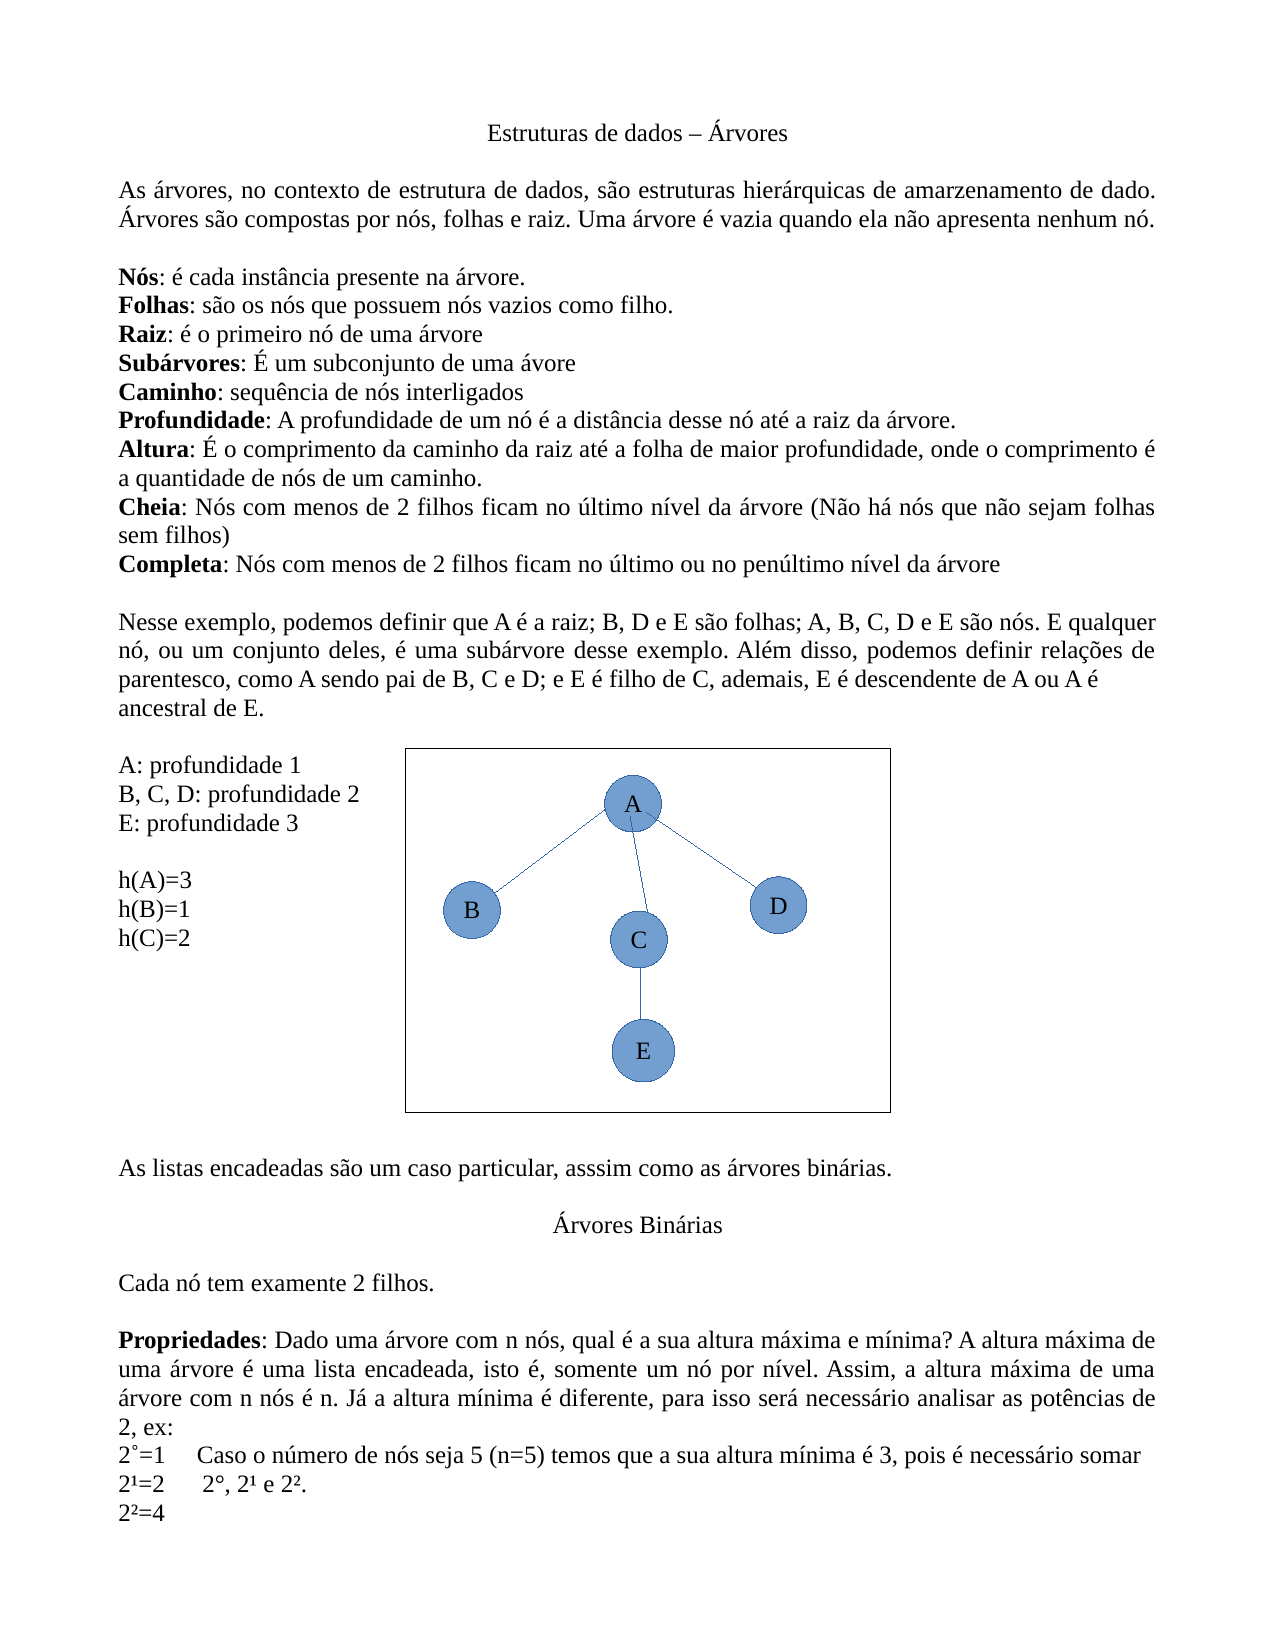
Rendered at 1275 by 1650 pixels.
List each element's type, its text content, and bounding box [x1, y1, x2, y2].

text Completa: Nós com menos de 2 filhos ficam no último ou no penúltimo nível da árvore [118, 549, 1157, 578]
text Cada nó tem examente 2 filhos. [118, 1268, 1157, 1297]
text Caminho: sequência de nós interligados [118, 377, 1157, 406]
text h(C)=2 [118, 923, 404, 952]
text Cheia: Nós com menos de 2 filhos ficam no último nível da árvore (Não há nós que não sejam folhas sem filhos) [118, 492, 1157, 549]
text h(A)=3 [118, 866, 404, 894]
text Nesse exemplo, podemos definir que A é a raiz; B, D e E são folhas; A, B, C, D e E são nós. E qualquer nó, ou um conjunto deles, é uma subárvore desse exemplo. Além disso, podemos definir relações de parentesco, como A sendo pai de B, C e D; e E é filho de C, ademais, E é descendente de A ou A é [406, 749, 890, 1112]
text Propriedades: Dado uma árvore com n nós, qual é a sua altura máxima e mínima? A altura máxima de uma árvore é uma lista encadeada, isto é, somente um nó por nível. Assim, a altura máxima de uma árvore com n nós é n. Já a altura mínima é diferente, para isso será necessário analisar as potências de 2, ex: [118, 1326, 1157, 1441]
text 2¹=2 2°, 2¹ e 2². [118, 1469, 1157, 1498]
text Profundidade: A profundidade de um nó é a distância desse nó até a raiz da árvore. [118, 406, 1157, 434]
text 2˚=1 Caso o número de nós seja 5 (n=5) temos que a sua altura mínima é 3, pois é necessário somar [118, 1441, 1157, 1469]
text As árvores, no contexto de estrutura de dados, são estruturas hierárquicas de amarzenamento de dado. Árvores são compostas por nós, folhas e raiz. Uma árvore é vazia quando ela não apresenta nenhum nó. [118, 176, 1157, 233]
text Árvores Binárias [118, 1211, 1157, 1239]
text [891, 894, 1157, 923]
text Subárvores: É um subconjunto de uma ávore [118, 348, 1157, 377]
text A: profundidade 1 [118, 751, 404, 779]
text 2²=4 [118, 1498, 1157, 1527]
text ancestral de E. [118, 693, 1157, 722]
text [891, 923, 1157, 952]
text h(B)=1 [118, 894, 404, 923]
text Estruturas de dados – Árvores [118, 118, 1157, 147]
text B, C, D: profundidade 2 [118, 779, 404, 808]
text Nós: é cada instância presente na árvore. [118, 262, 1157, 291]
text [891, 751, 1157, 779]
text Altura: É o comprimento da caminho da raiz até a folha de maior profundidade, onde o comprimento é a quantidade de nós de um caminho. [118, 434, 1157, 492]
text Nesse exemplo, podemos definir que A é a raiz; B, D e E são folhas; A, B, C, D e E são nós. E qualquer nó, ou um conjunto deles, é uma subárvore desse exemplo. Além disso, podemos definir relações de parentesco, como A sendo pai de B, C e D; e E é filho de C, ademais, E é descendente de A ou A é [118, 607, 1157, 693]
text [891, 779, 1157, 808]
text Raiz: é o primeiro nó de uma árvore [118, 319, 1157, 348]
text [891, 808, 1157, 837]
text Folhas: são os nós que possuem nós vazios como filho. [118, 291, 1157, 319]
text [891, 866, 1157, 894]
text As listas encadeadas são um caso particular, asssim como as árvores binárias. [118, 1153, 1157, 1182]
text E: profundidade 3 [118, 808, 404, 837]
